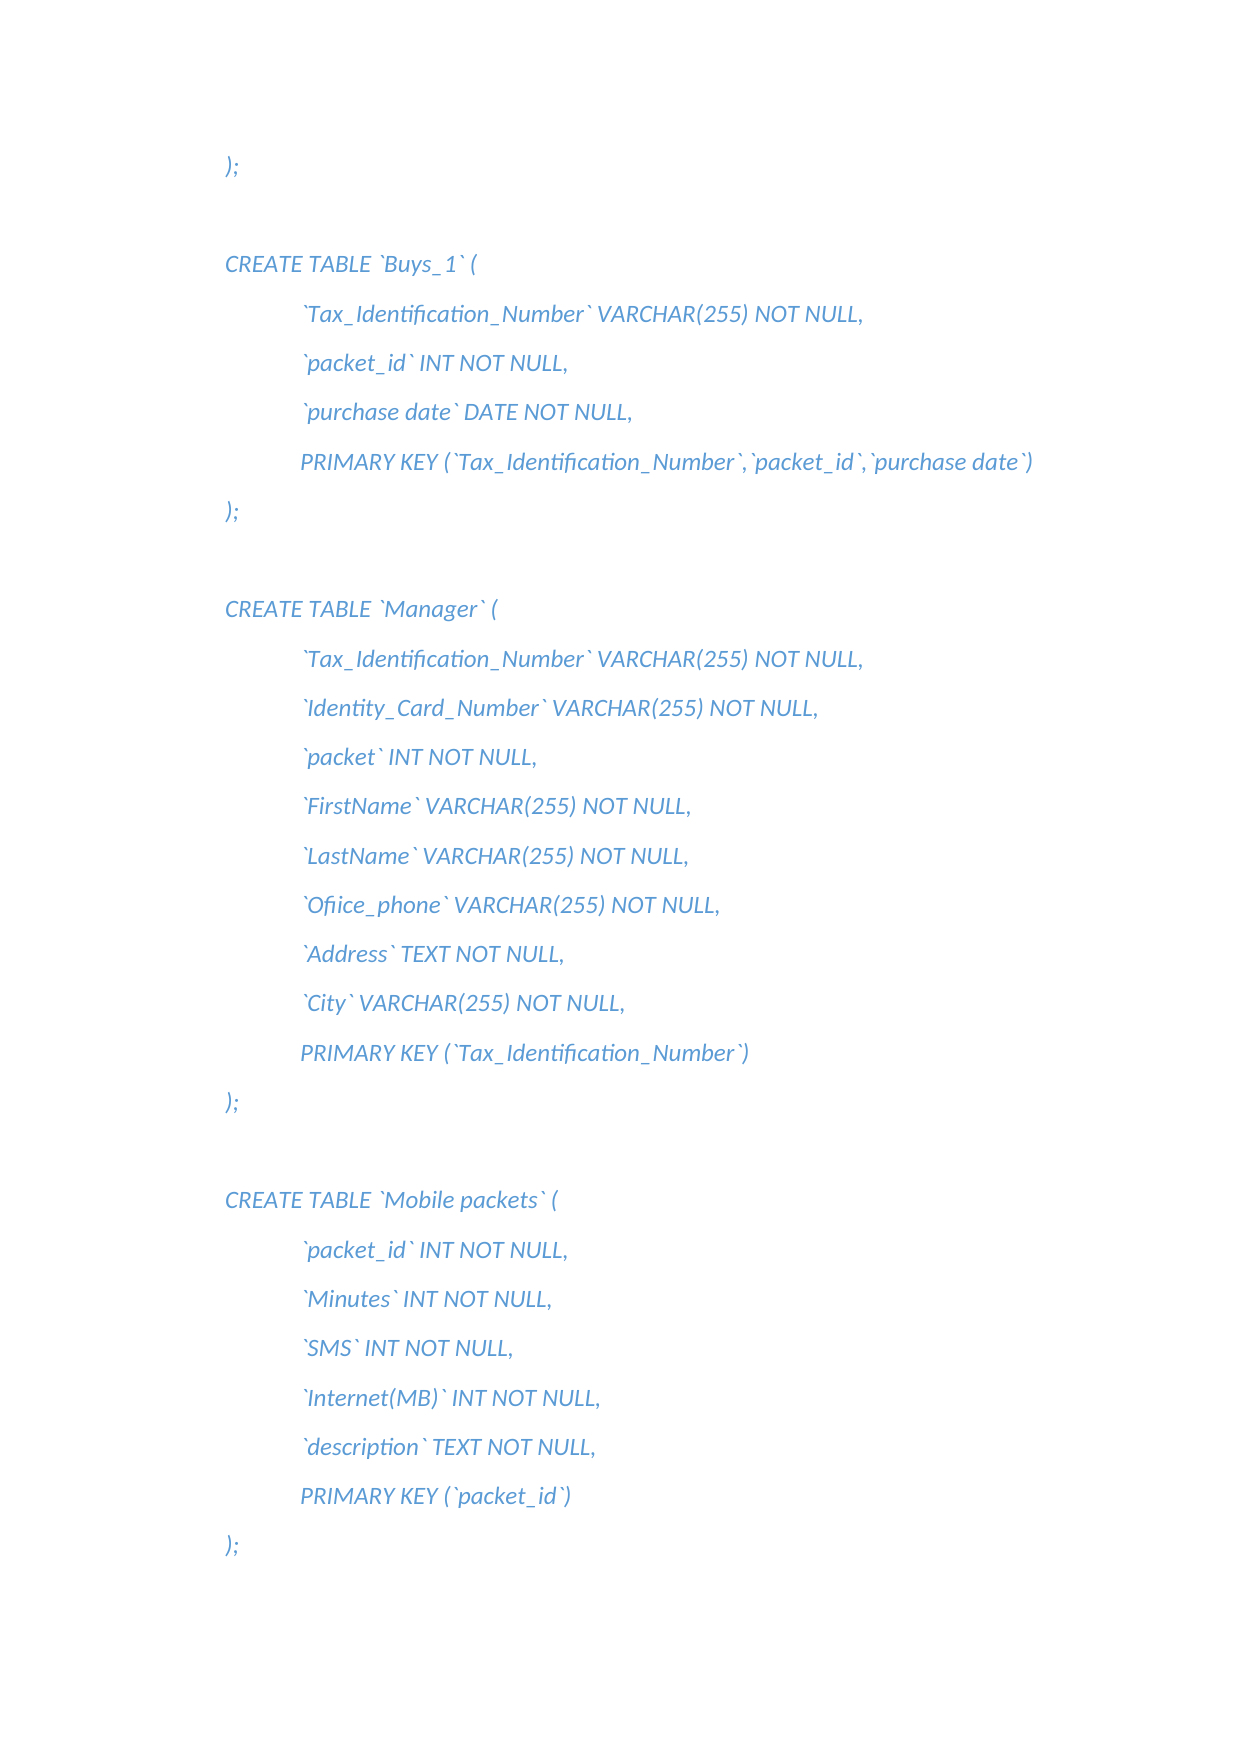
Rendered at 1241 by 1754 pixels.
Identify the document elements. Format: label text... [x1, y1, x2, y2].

text `packet_id` INT NOT NULL, [225, 1234, 1053, 1264]
text `FirstName` VARCHAR(255) NOT NULL, [225, 791, 1053, 821]
text `Tax_Identification_Number` VARCHAR(255) NOT NULL, [225, 643, 1053, 673]
text ); [225, 150, 1053, 181]
text CREATE TABLE `Manager` ( [225, 593, 1053, 624]
text `packet_id` INT NOT NULL, [225, 347, 1053, 378]
text PRIMARY KEY (`Tax_Identification_Number`,`packet_id`,`purchase date`) [225, 446, 1053, 476]
text `packet` INT NOT NULL, [225, 741, 1053, 772]
text ); [225, 1529, 1053, 1560]
text CREATE TABLE `Mobile packets` ( [225, 1185, 1053, 1215]
text `Internet(MB)` INT NOT NULL, [225, 1382, 1053, 1412]
text `Identity_Card_Number` VARCHAR(255) NOT NULL, [225, 692, 1053, 722]
text `Ofiice_phone` VARCHAR(255) NOT NULL, [225, 889, 1053, 919]
text `LastName` VARCHAR(255) NOT NULL, [225, 840, 1053, 870]
text PRIMARY KEY (`Tax_Identification_Number`) [225, 1037, 1053, 1067]
text ); [225, 495, 1053, 525]
text `SMS` INT NOT NULL, [225, 1332, 1053, 1363]
text `City` VARCHAR(255) NOT NULL, [225, 988, 1053, 1018]
text `Minutes` INT NOT NULL, [225, 1283, 1053, 1314]
text CREATE TABLE `Buys_1` ( [225, 248, 1053, 279]
text PRIMARY KEY (`packet_id`) [225, 1480, 1053, 1511]
text `purchase date` DATE NOT NULL, [225, 396, 1053, 427]
text `description` TEXT NOT NULL, [225, 1431, 1053, 1462]
text ); [225, 1086, 1053, 1117]
text `Tax_Identification_Number` VARCHAR(255) NOT NULL, [225, 298, 1053, 328]
text `Address` TEXT NOT NULL, [225, 938, 1053, 969]
